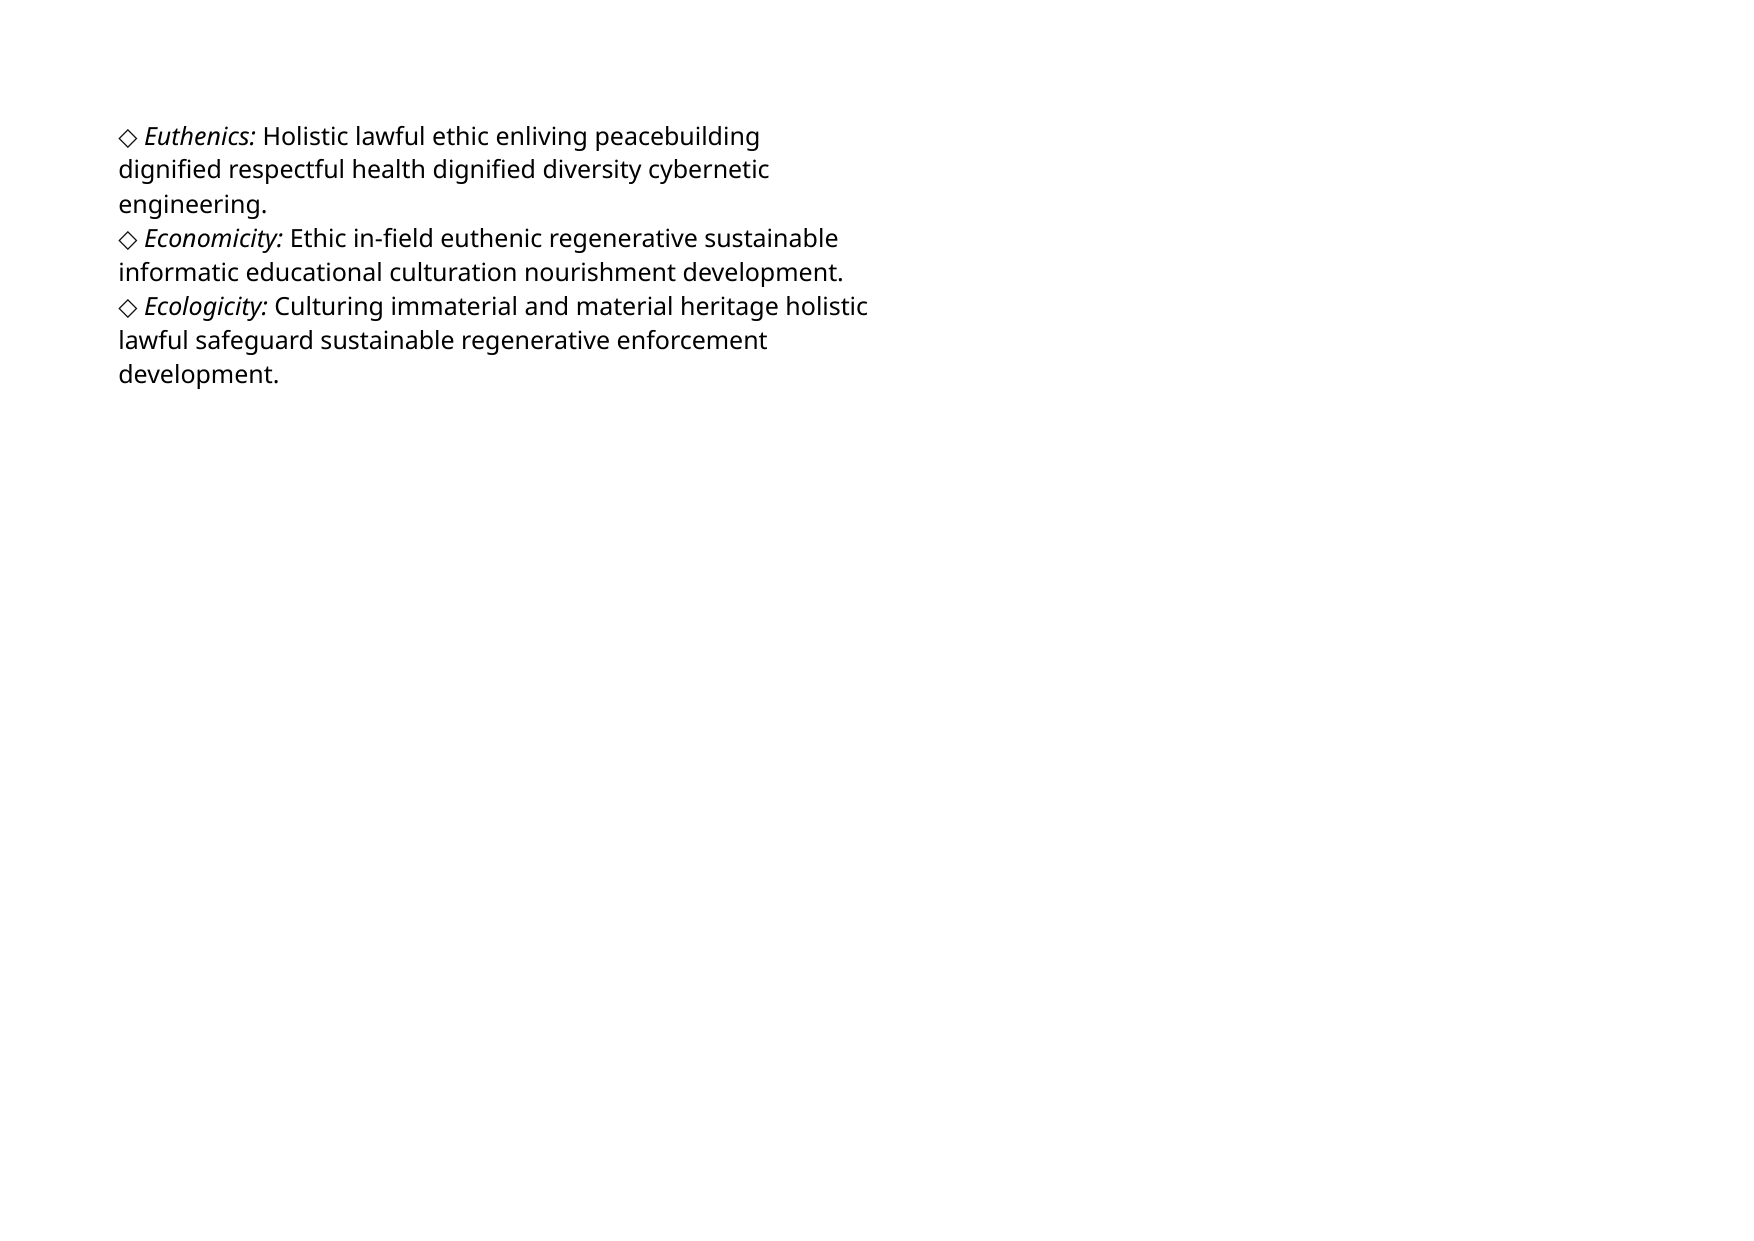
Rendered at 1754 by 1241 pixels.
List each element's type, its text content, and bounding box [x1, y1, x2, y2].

text ◇ Euthenics: Holistic lawful ethic enliving peacebuilding dignified respectful health dignified diversity cybernetic engineering. [118, 118, 870, 220]
text ◇ Ecologicity: Culturing immaterial and material heritage holistic lawful safeguard sustainable regenerative enforcement development. [118, 288, 870, 391]
text ◇ Economicity: Ethic in-field euthenic regenerative sustainable informatic educational culturation nourishment development. [118, 220, 870, 288]
